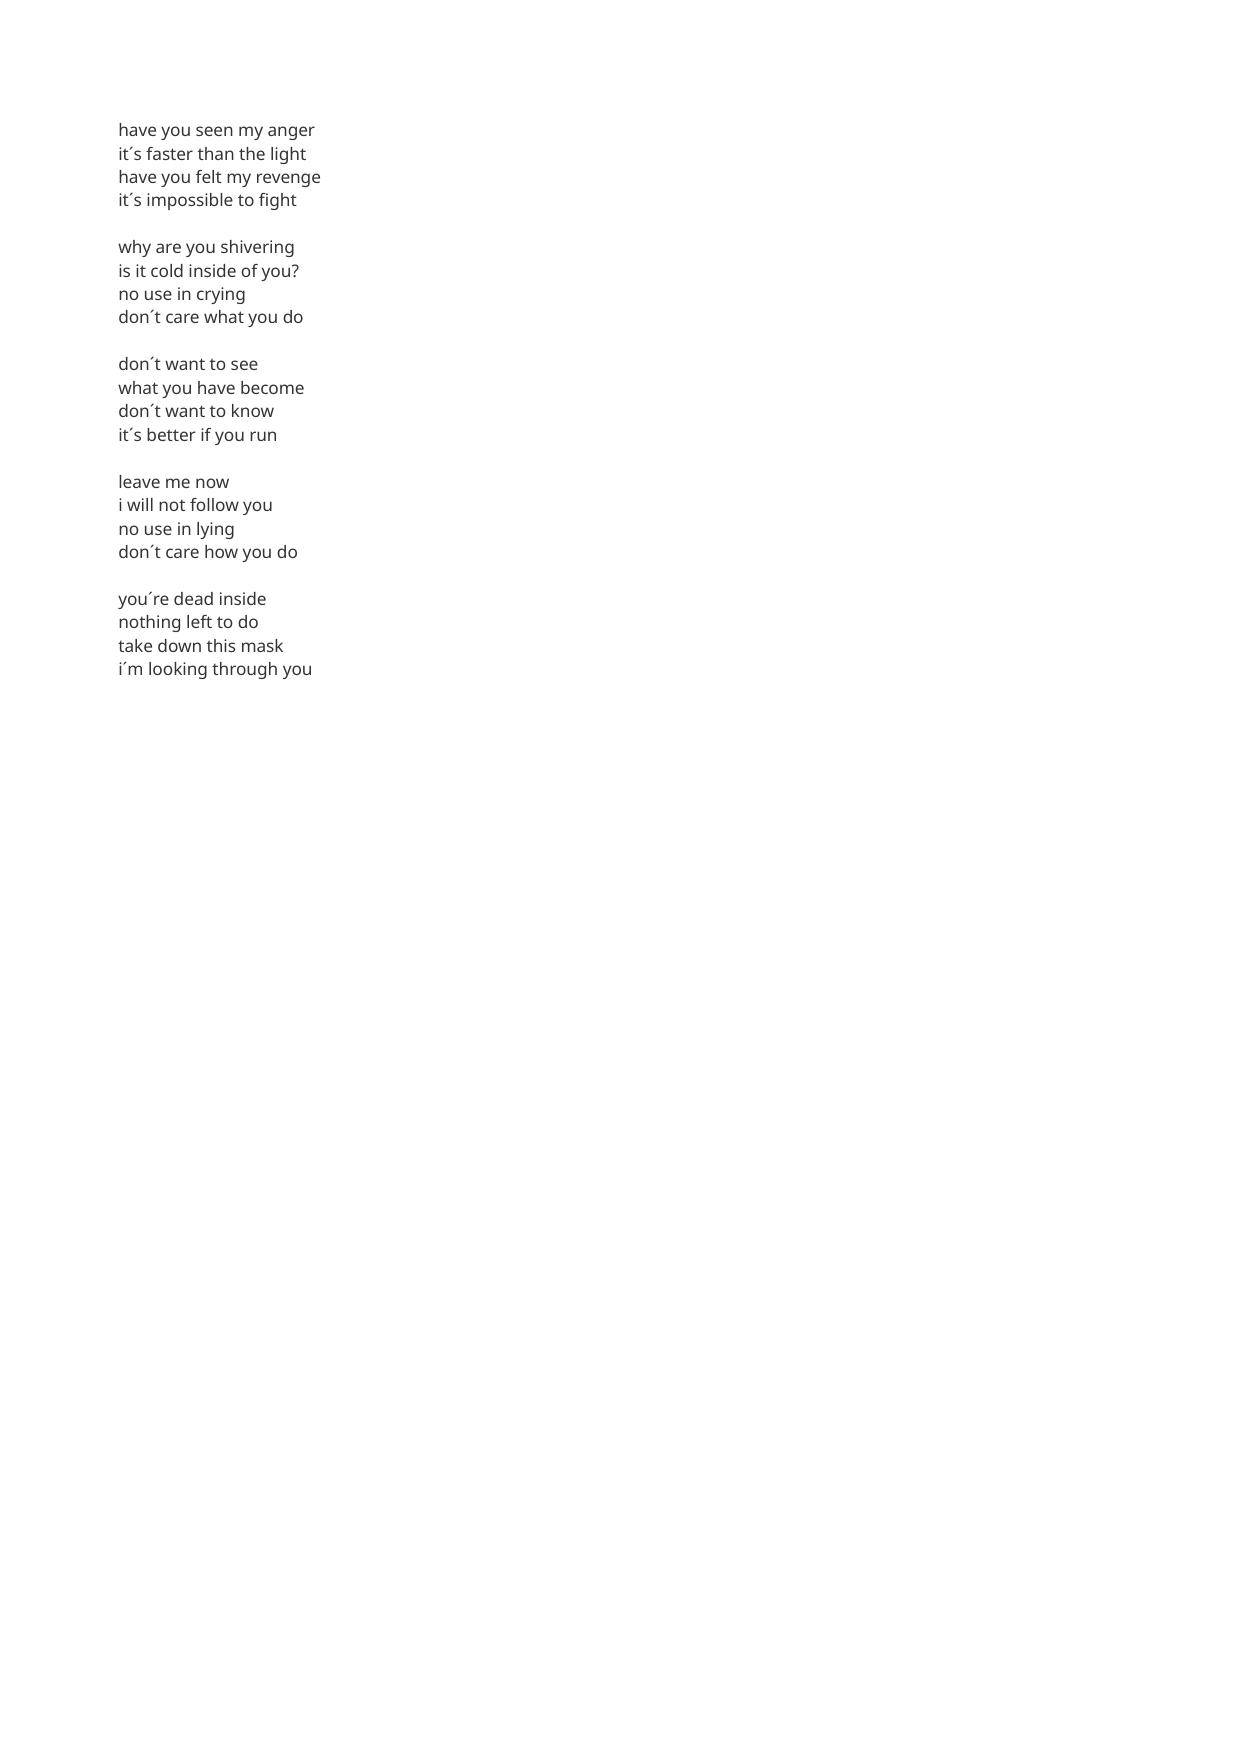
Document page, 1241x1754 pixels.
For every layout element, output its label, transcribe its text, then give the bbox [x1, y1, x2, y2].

text have you seen my anger it´s faster than the light have you felt my revenge it´s impossible to fight why are you shivering is it cold inside of you? no use in crying don´t care what you do don´t want to see what you have become don´t want to know it´s better if you run leave me now i will not follow you no use in lying don´t care how you do you´re dead inside nothing left to do take down this mask i´m looking through you [118, 118, 1122, 681]
